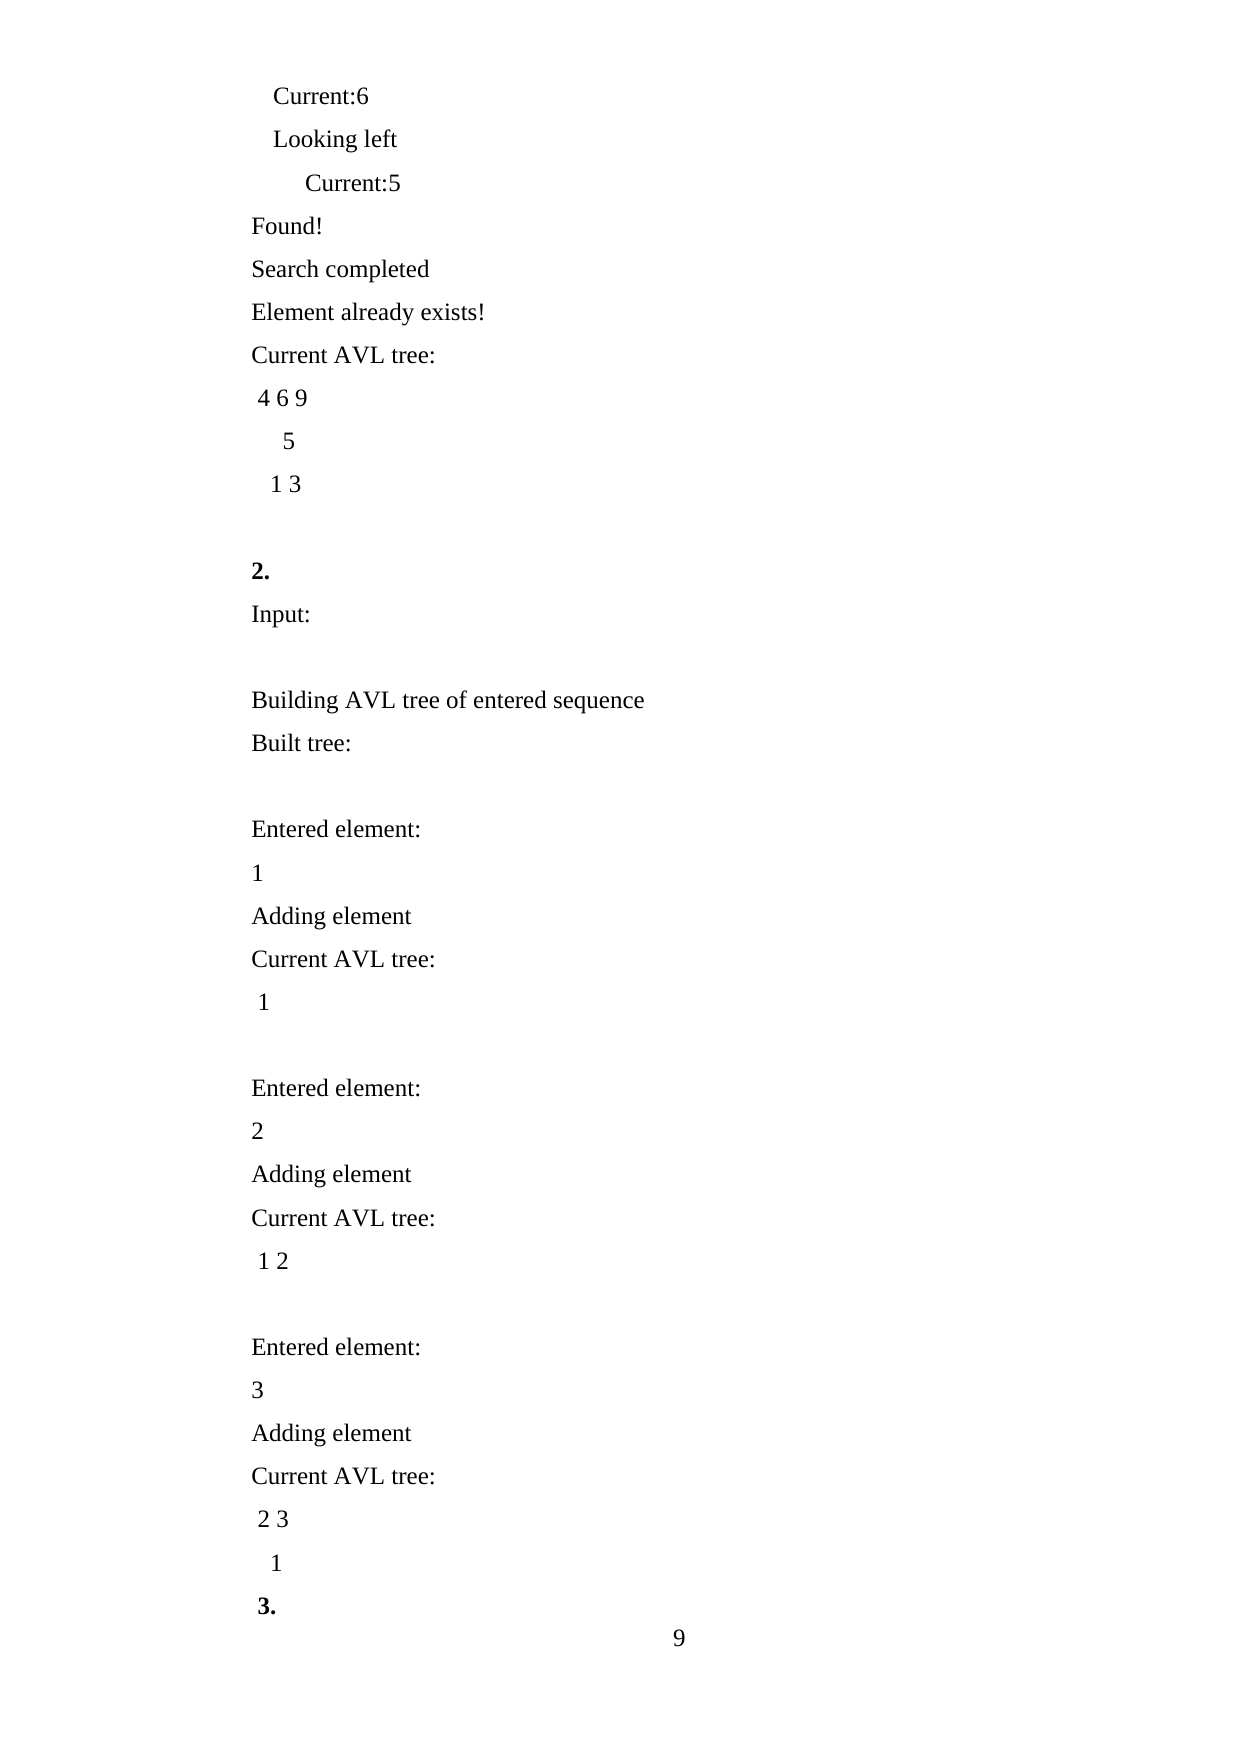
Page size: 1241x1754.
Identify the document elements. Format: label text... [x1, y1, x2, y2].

text Entered element: [177, 1073, 1181, 1102]
text Current:5 [177, 168, 1181, 196]
text 2 3 [177, 1504, 1181, 1533]
text Building AVL tree of entered sequence [177, 685, 1181, 714]
text Current AVL tree: [177, 944, 1181, 973]
text Built tree: [177, 728, 1181, 757]
text Current AVL tree: [177, 340, 1181, 369]
text 3 [177, 1375, 1181, 1404]
text Adding element [177, 1159, 1181, 1188]
text Element already exists! [177, 297, 1181, 326]
text Entered element: [177, 1332, 1181, 1361]
text 1 2 [177, 1246, 1181, 1274]
text Current:6 [177, 81, 1181, 110]
text 2. [177, 556, 1181, 584]
text 1 3 [177, 469, 1181, 498]
text Current AVL tree: [177, 1203, 1181, 1231]
text Adding element [177, 901, 1181, 929]
text Found! [177, 211, 1181, 239]
text 5 [177, 426, 1181, 455]
text 1 [177, 858, 1181, 886]
text Search completed [177, 254, 1181, 283]
text Looking left [177, 124, 1181, 153]
text Input: [177, 599, 1181, 628]
text 3. [177, 1591, 1181, 1619]
text Current AVL tree: [177, 1461, 1181, 1490]
text 4 6 9 [177, 383, 1181, 412]
text Entered element: [177, 814, 1181, 843]
text Adding element [177, 1418, 1181, 1447]
text 2 [177, 1116, 1181, 1145]
text 1 [177, 987, 1181, 1016]
text 1 [177, 1548, 1181, 1576]
